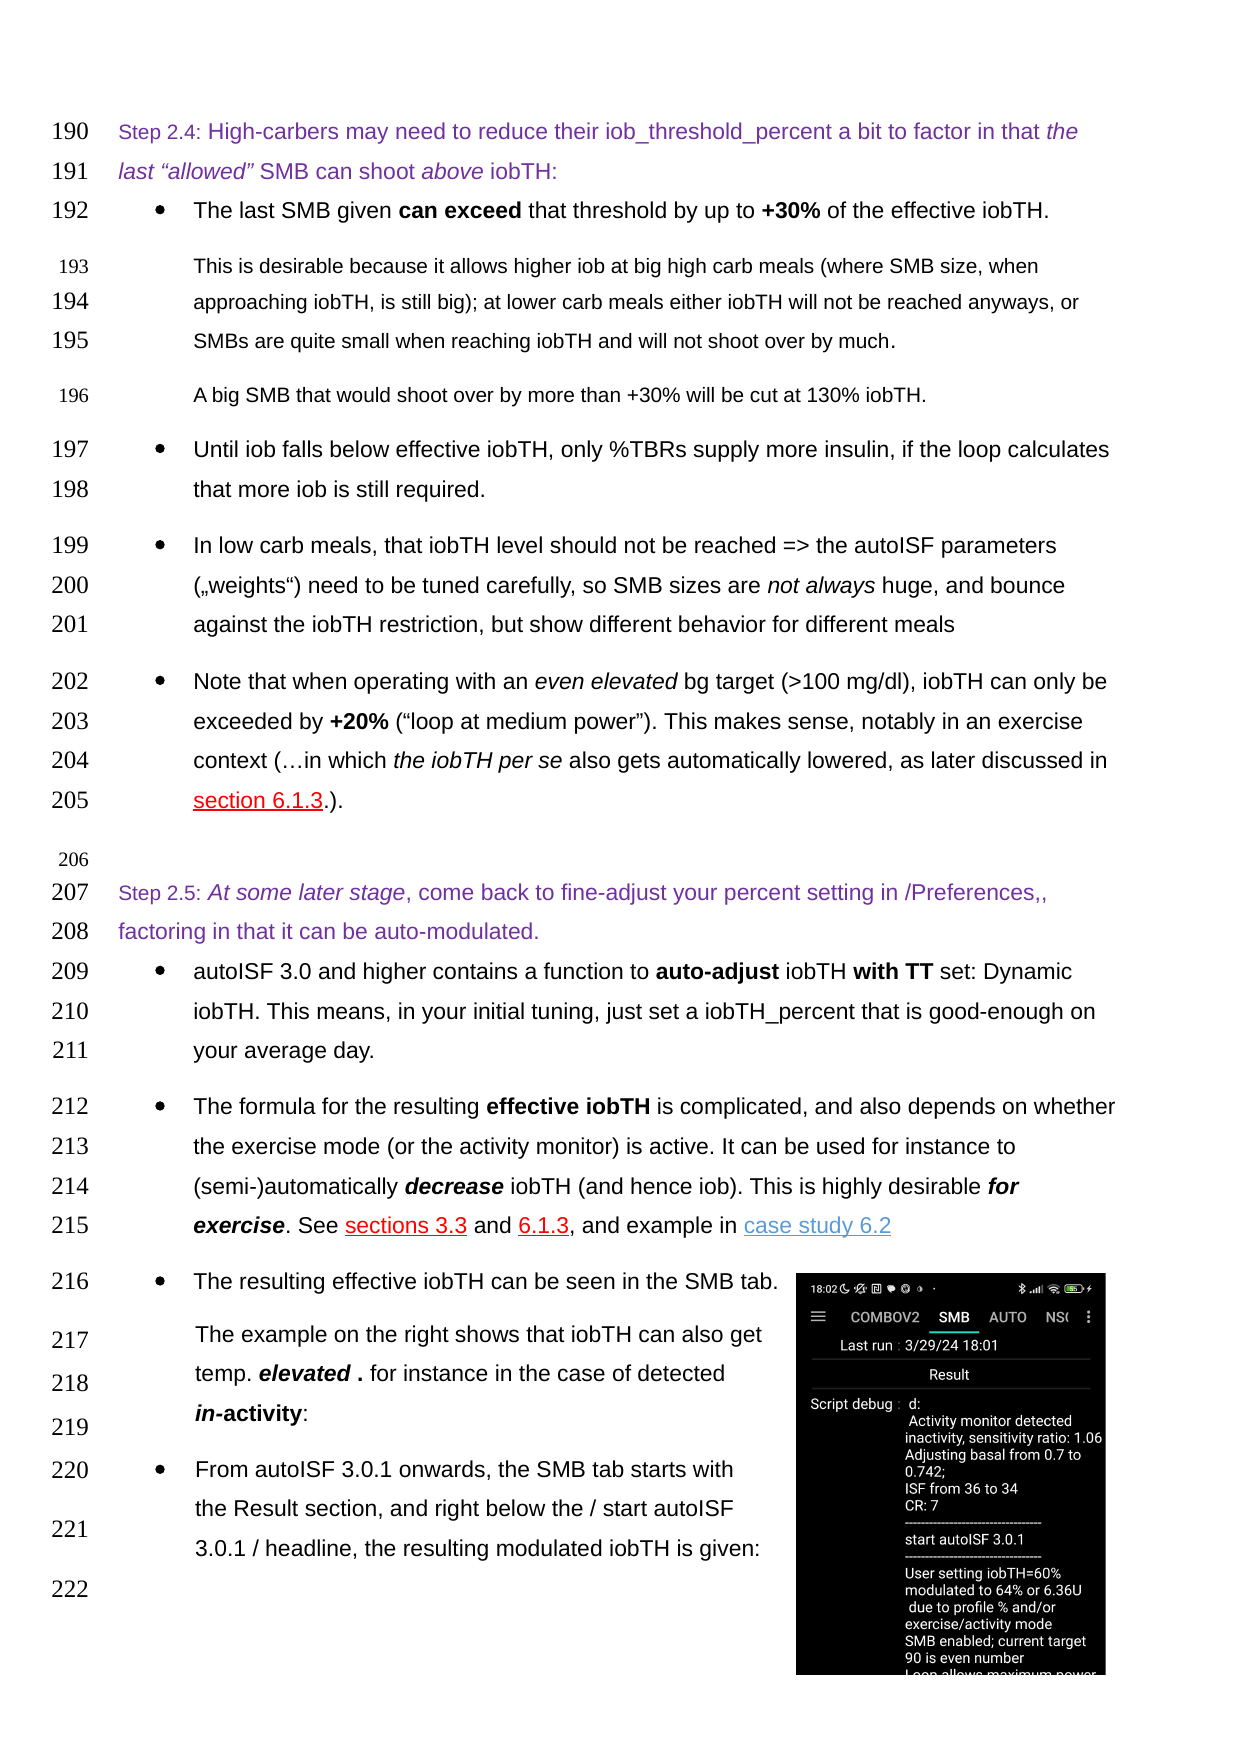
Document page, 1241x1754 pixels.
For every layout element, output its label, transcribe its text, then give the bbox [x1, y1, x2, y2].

list Note that when operating with an even elevated bg target (>100 mg/dl), iobTH can only be exceeded by +20% (“loop at medium power”). This makes sense, notably in an exercise context (…in which the iobTH per se also gets automatically lowered, as later discussed in section 6.1.3.). [156, 668, 1122, 813]
list [781, 1266, 1121, 1682]
text Step 2.5: At some later stage, come back to fine-adjust your percent setting in /Preferences,, factoring in that it can be auto-modulated. [118, 879, 1122, 944]
list The last SMB given can exceed that threshold by up to +30% of the effective iobTH. [156, 197, 1122, 224]
list The formula for the resulting effective iobTH is complicated, and also depends on whether the exercise mode (or the activity monitor) is active. It can be used for instance to (semi-)automatically decrease iobTH (and hence iob). This is highly desirable for exercise. See sections 3.3 and 6.1.3, and example in case study 6.2 [156, 1093, 1122, 1238]
list [180, 1313, 781, 1679]
list This is desirable because it allows higher iob at big high carb meals (where SMB size, when approaching iobTH, is still big); at lower carb meals either iobTH will not be reached anyways, or SMBs are quite small when reaching iobTH and will not shoot over by much. [193, 254, 1122, 353]
list The example on the right shows that iobTH can also get temp. elevated . for instance in the case of detected in-activity: [195, 1321, 766, 1426]
list A big SMB that would shoot over by more than +30% will be cut at 130% iobTH. [193, 383, 1122, 407]
list Until iob falls below effective iobTH, only %TBRs supply more insulin, if the loop calculates that more iob is still required. [156, 436, 1122, 502]
list In low carb meals, that iobTH level should not be reached => the autoISF parameters („weights“) need to be tuned carefully, so SMB sizes are not always huge, and bounce against the iobTH restriction, but show different behavior for different meals [156, 532, 1122, 638]
list autoISF 3.0 and higher contains a function to auto-adjust iobTH with TT set: Dynamic iobTH. This means, in your initial tuning, just set a iobTH_percent that is good-enough on your average day. [156, 958, 1122, 1063]
list The resulting effective iobTH can be seen in the SMB tab. [156, 1268, 781, 1295]
text Step 2.4: High-carbers may need to reduce their iob_threshold_percent a bit to factor in that the last “allowed” SMB can shoot above iobTH: [118, 118, 1122, 184]
list From autoISF 3.0.1 onwards, the SMB tab starts with the Result section, and right below the / start autoISF 3.0.1 / headline, the resulting modulated iobTH is given: [195, 1456, 766, 1561]
